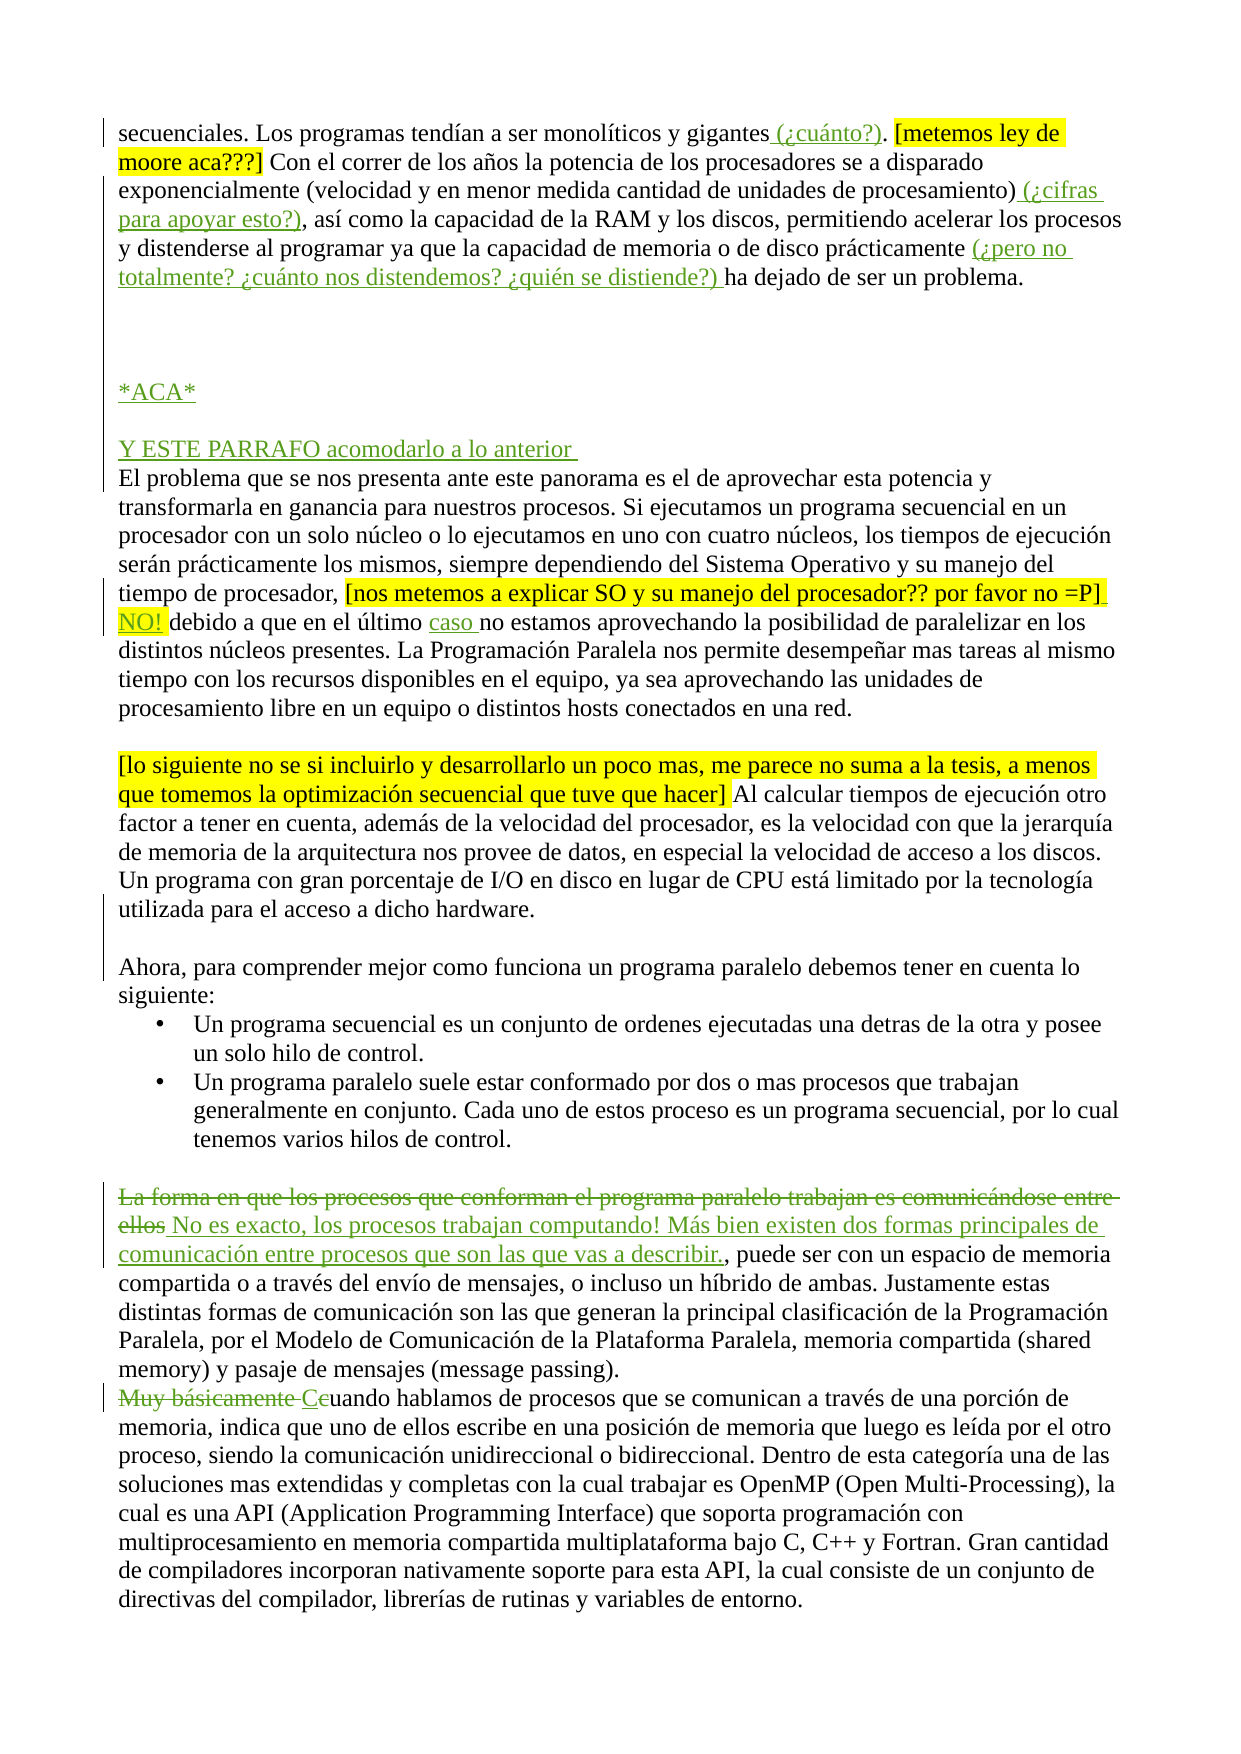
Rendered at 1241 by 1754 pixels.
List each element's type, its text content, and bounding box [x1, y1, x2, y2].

text secuenciales. Los programas tendían a ser monolíticos y gigantes (¿cuánto?). [metemos ley de moore aca???] Con el correr de los años la potencia de los procesadores se a disparado exponencialmente (velocidad y en menor medida cantidad de unidades de procesamiento) (¿cifras para apoyar esto?), así como la capacidad de la RAM y los discos, permitiendo acelerar los procesos y distenderse al programar ya que la capacidad de memoria o de disco prácticamente (¿pero no totalmente? ¿cuánto nos distendemos? ¿quién se distiende?) ha dejado de ser un problema. [118, 118, 1122, 291]
list Un programa paralelo suele estar conformado por dos o mas procesos que trabajan generalmente en conjunto. Cada uno de estos proceso es un programa secuencial, por lo cual tenemos varios hilos de control. [156, 1067, 1122, 1153]
text El problema que se nos presenta ante este panorama es el de aprovechar esta potencia y transformarla en ganancia para nuestros procesos. Si ejecutamos un programa secuencial en un procesador con un solo núcleo o lo ejecutamos en uno con cuatro núcleos, los tiempos de ejecución serán prácticamente los mismos, siempre dependiendo del Sistema Operativo y su manejo del tiempo de procesador, [nos metemos a explicar SO y su manejo del procesador?? por favor no =P] NO! debido a que en el último caso no estamos aprovechando la posibilidad de paralelizar en los distintos núcleos presentes. La Programación Paralela nos permite desempeñar mas tareas al mismo tiempo con los recursos disponibles en el equipo, ya sea aprovechando las unidades de procesamiento libre en un equipo o distintos hosts conectados en una red. [118, 463, 1122, 722]
text No es exacto, los procesos trabajan computando! Más bien existen dos formas principales de comunicación entre procesos que son las que vas a describir., puede ser con un espacio de memoria compartida o a través del envío de mensajes, o incluso un híbrido de ambas. Justamente estas distintas formas de comunicación son las que generan la principal clasificación de la Programación Paralela, por el Modelo de Comunicación de la Plataforma Paralela, memoria compartida (shared memory) y pasaje de mensajes (message passing). [118, 1182, 1122, 1383]
text *ACA* [118, 377, 1122, 406]
text [lo siguiente no se si incluirlo y desarrollarlo un poco mas, me parece no suma a la tesis, a menos que tomemos la optimización secuencial que tuve que hacer] Al calcular tiempos de ejecución otro factor a tener en cuenta, además de la velocidad del procesador, es la velocidad con que la jerarquía de memoria de la arquitectura nos provee de datos, en especial la velocidad de acceso a los discos. Un programa con gran porcentaje de I/O en disco en lugar de CPU está limitado por la tecnología utilizada para el acceso a dicho hardware.Ahora, para comprender mejor como funciona un programa paralelo debemos tener en cuenta lo siguiente: [118, 751, 1122, 923]
list Un programa secuencial es un conjunto de ordenes ejecutadas una detras de la otra y posee un solo hilo de control. [156, 1009, 1122, 1067]
text Y ESTE PARRAFO acomodarlo a lo anterior [118, 434, 1122, 463]
text Cuando hablamos de procesos que se comunican a través de una porción de memoria, indica que uno de ellos escribe en una posición de memoria que luego es leída por el otro proceso, siendo la comunicación unidireccional o bidireccional. Dentro de esta categoría una de las soluciones mas extendidas y completas con la cual trabajar es OpenMP (Open Multi-Processing), la cual es una API (Application Programming Interface) que soporta programación con multiprocesamiento en memoria compartida multiplataforma bajo C, C++ y Fortran. Gran cantidad de compiladores incorporan nativamente soporte para esta API, la cual consiste de un conjunto de directivas del compilador, librerías de rutinas y variables de entorno. [118, 1383, 1122, 1613]
